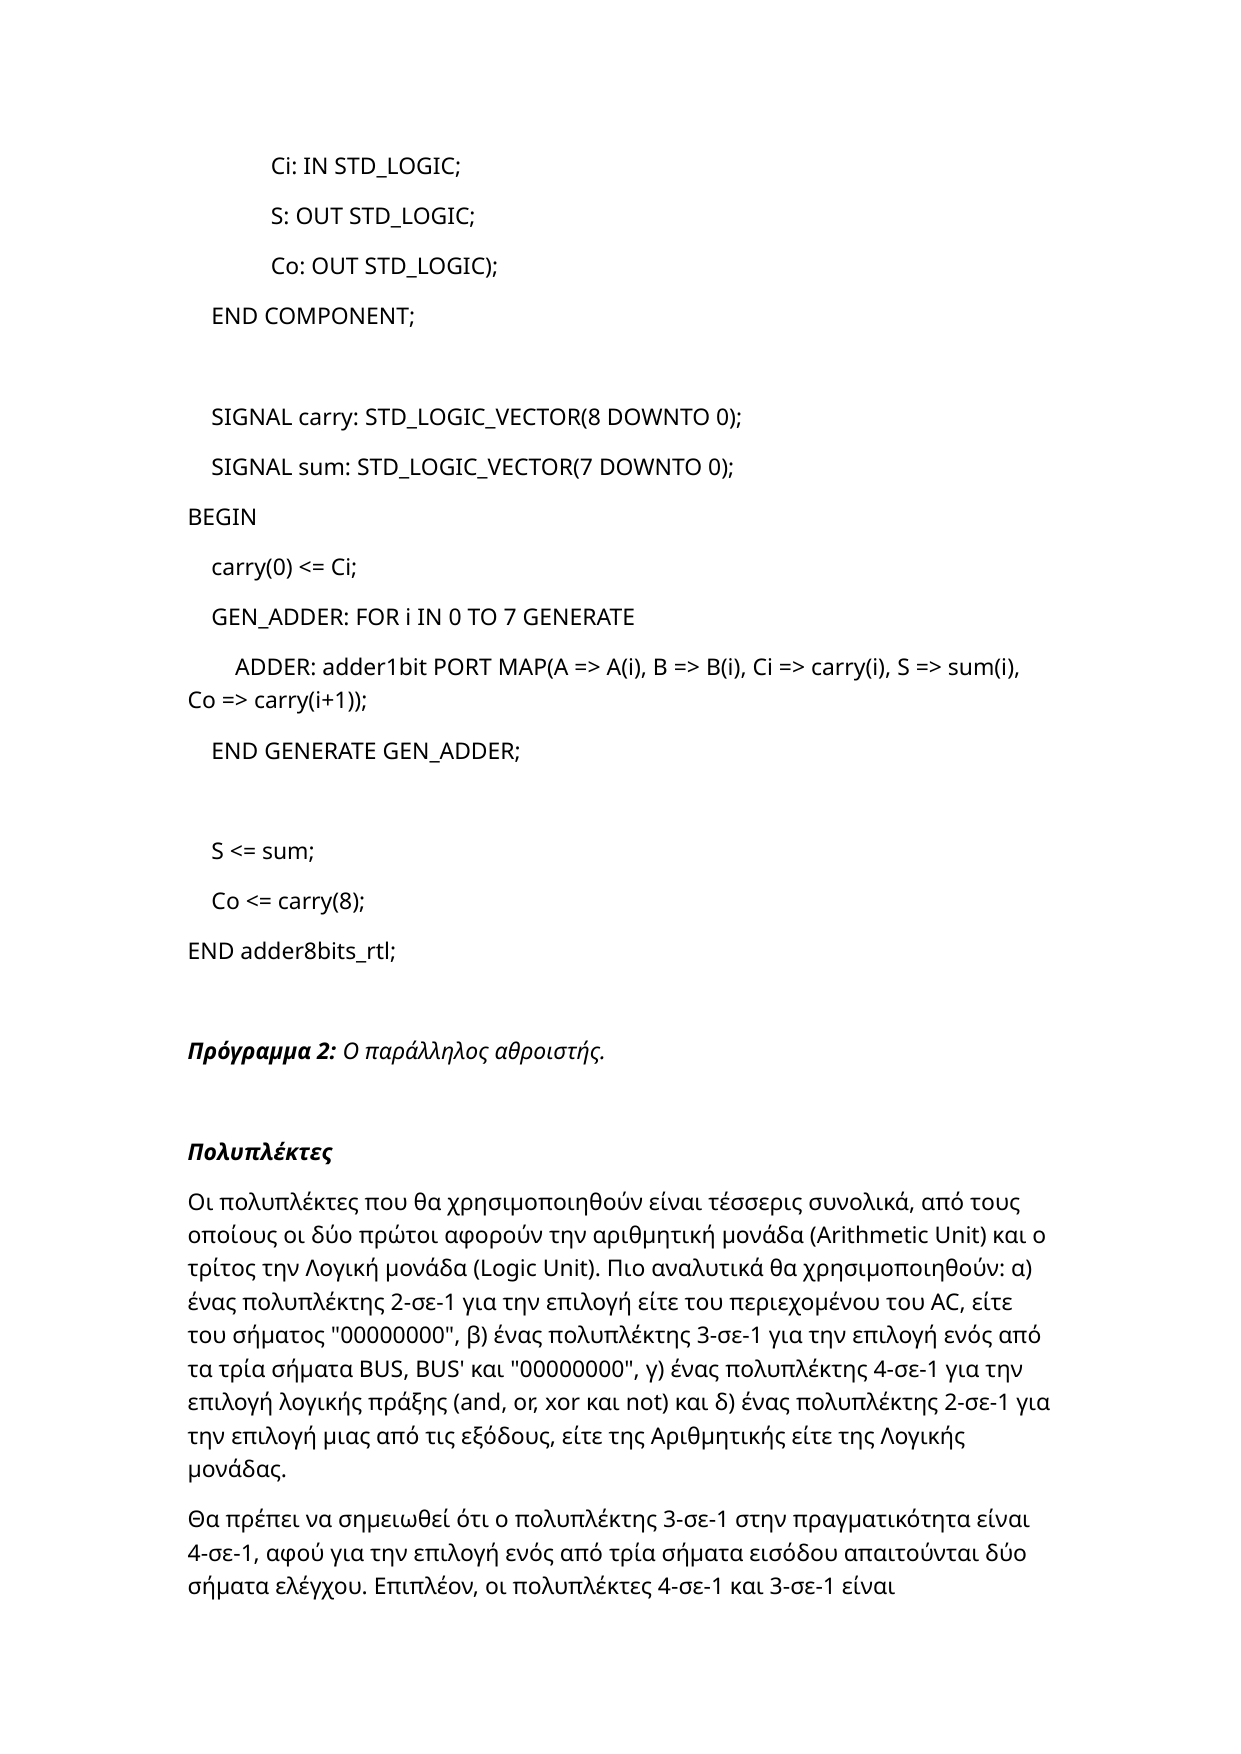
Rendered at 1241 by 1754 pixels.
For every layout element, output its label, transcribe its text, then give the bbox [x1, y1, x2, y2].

text SIGNAL sum: STD_LOGIC_VECTOR(7 DOWNTO 0); [187, 451, 1053, 482]
text END COMPONENT; [187, 300, 1053, 332]
text S <= sum; [187, 835, 1053, 866]
text Θα πρέπει να σημειωθεί ότι ο πολυπλέκτης 3-σε-1 στην πραγματικότητα είναι 4-σε-1, αφού για την επιλογή ενός από τρία σήματα εισόδου απαιτούνται δύο σήματα ελέγχου. Επιπλέον, οι πολυπλέκτες 4-σε-1 και 3-σε-1 είναι [187, 1503, 1053, 1601]
text GEN_ADDER: FOR i IN 0 TO 7 GENERATE [187, 601, 1053, 632]
text END adder8bits_rtl; [187, 935, 1053, 966]
text Πρόγραμμα 2: Ο παράλληλος αθροιστής. [187, 1035, 1053, 1066]
text ADDER: adder1bit PORT MAP(A => A(i), B => B(i), Ci => carry(i), S => sum(i), Co => carry(i+1)); [187, 651, 1053, 716]
text Οι πολυπλέκτες που θα χρησιμοποιηθούν είναι τέσσερις συνολικά, από τους οποίους οι δύο πρώτοι αφορούν την αριθμητική μονάδα (Arithmetic Unit) και ο τρίτος την Λογική μονάδα (Logic Unit). Πιο αναλυτικά θα χρησιμοποιηθούν: α) ένας πολυπλέκτης 2-σε-1 για την επιλογή είτε του περιεχομένου του AC, είτε του σήματος "00000000", β) ένας πολυπλέκτης 3-σε-1 για την επιλογή ενός από τα τρία σήματα BUS, BUS' και "00000000", γ) ένας πολυπλέκτης 4-σε-1 για την επιλογή λογικής πράξης (and, or, xor και not) και δ) ένας πολυπλέκτης 2-σε-1 για την επιλογή μιας από τις εξόδους, είτε της Αριθμητικής είτε της Λογικής μονάδας. [187, 1186, 1053, 1484]
text Πολυπλέκτες [187, 1135, 1053, 1167]
text S: OUT STD_LOGIC; [187, 200, 1053, 231]
text Ci: IN STD_LOGIC; [187, 150, 1053, 181]
text carry(0) <= Ci; [187, 551, 1053, 582]
text SIGNAL carry: STD_LOGIC_VECTOR(8 DOWNTO 0); [187, 401, 1053, 432]
text Co <= carry(8); [187, 885, 1053, 916]
text END GENERATE GEN_ADDER; [187, 734, 1053, 766]
text BEGIN [187, 501, 1053, 532]
text Co: OUT STD_LOGIC); [187, 250, 1053, 281]
